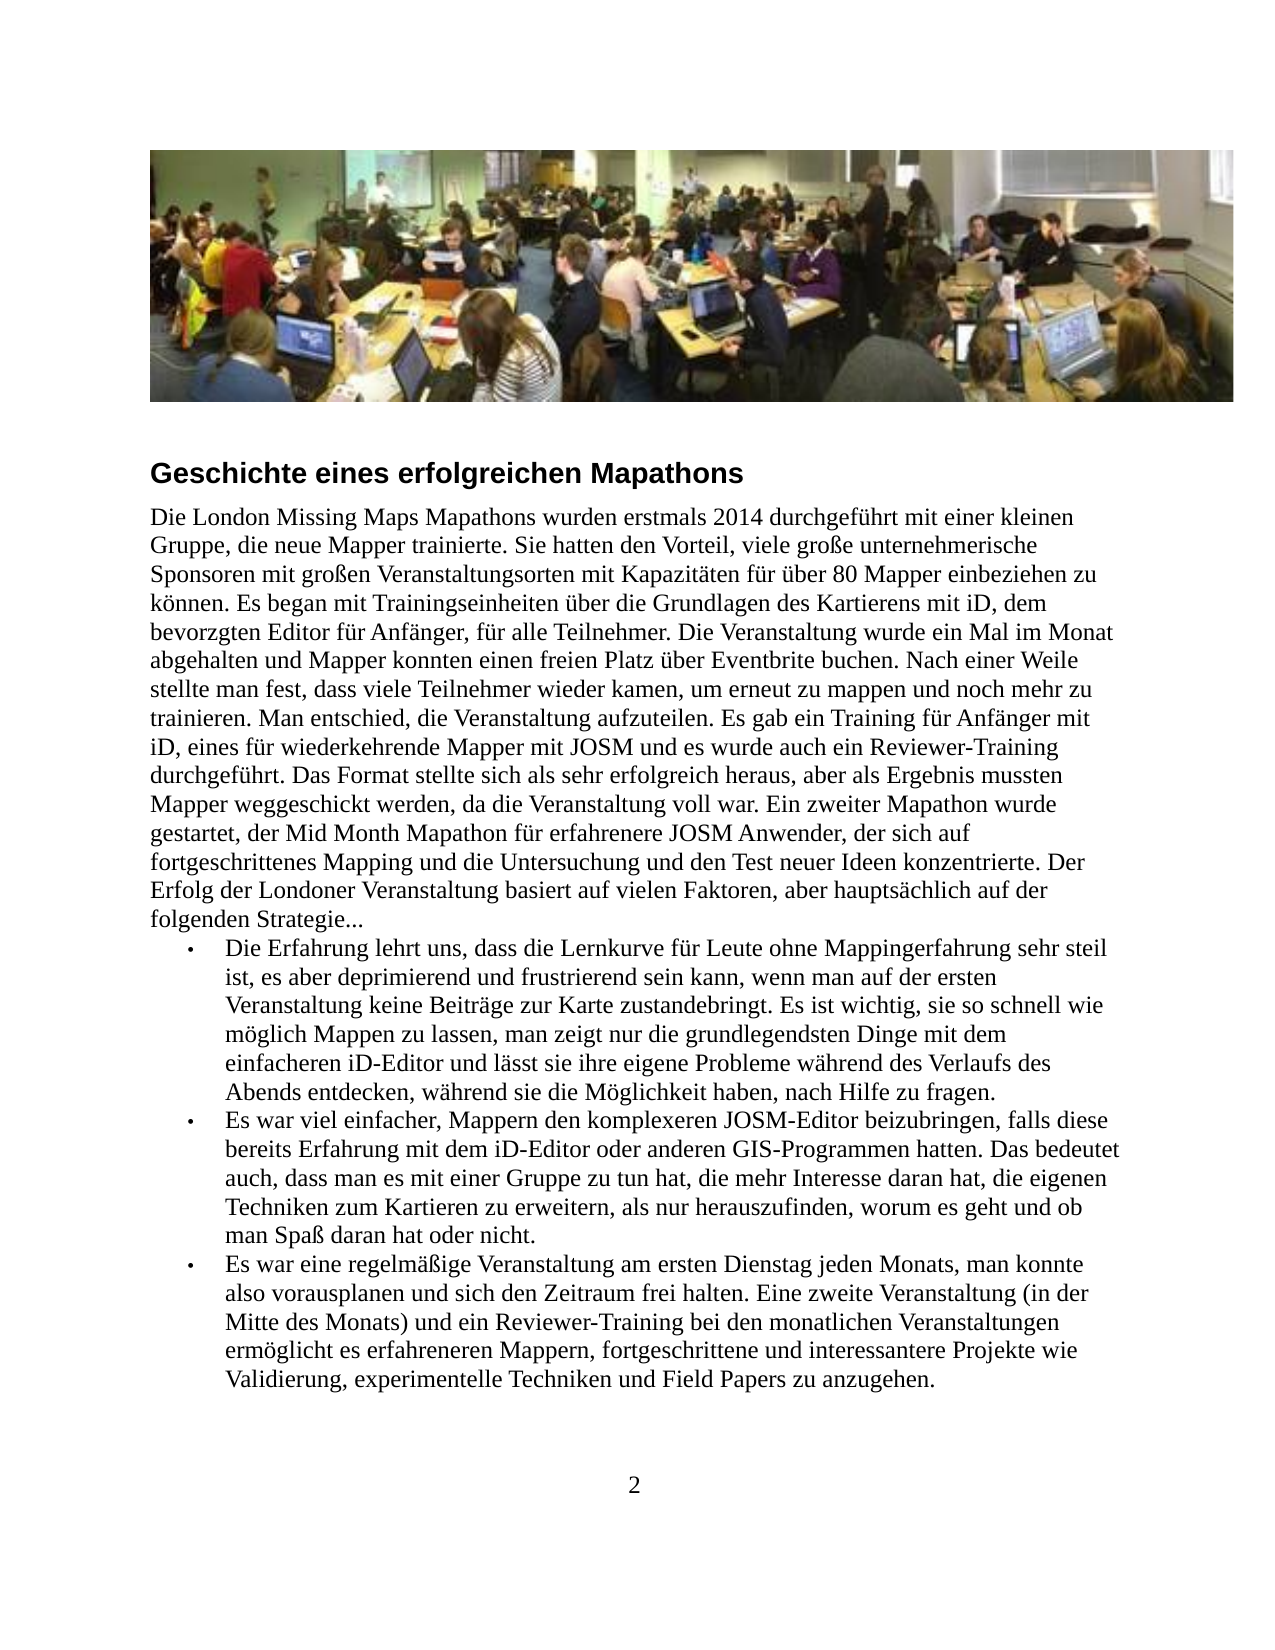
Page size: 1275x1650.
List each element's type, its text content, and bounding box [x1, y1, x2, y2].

text Die London Missing Maps Mapathons wurden erstmals 2014 durchgeführt mit einer kleinen Gruppe, die neue Mapper trainierte. Sie hatten den Vorteil, viele große unternehmerische Sponsoren mit großen Veranstaltungsorten mit Kapazitäten für über 80 Mapper einbeziehen zu können. Es began mit Trainingseinheiten über die Grundlagen des Kartierens mit iD, dem bevorzgten Editor für Anfänger, für alle Teilnehmer. Die Veranstaltung wurde ein Mal im Monat abgehalten und Mapper konnten einen freien Platz über Eventbrite buchen. Nach einer Weile stellte man fest, dass viele Teilnehmer wieder kamen, um erneut zu mappen und noch mehr zu trainieren. Man entschied, die Veranstaltung aufzuteilen. Es gab ein Training für Anfänger mit iD, eines für wiederkehrende Mapper mit JOSM und es wurde auch ein Reviewer-Training durchgeführt. Das Format stellte sich als sehr erfolgreich heraus, aber als Ergebnis mussten Mapper weggeschickt werden, da die Veranstaltung voll war. Ein zweiter Mapathon wurde gestartet, der Mid Month Mapathon für erfahrenere JOSM Anwender, der sich auf fortgeschrittenes Mapping und die Untersuchung und den Test neuer Ideen konzentrierte. Der Erfolg der Londoner Veranstaltung basiert auf vielen Faktoren, aber hauptsächlich auf der folgenden Strategie... [150, 502, 1125, 933]
list Es war viel einfacher, Mappern den komplexeren JOSM-Editor beizubringen, falls diese bereits Erfahrung mit dem iD-Editor oder anderen GIS-Programmen hatten. Das bedeutet auch, dass man es mit einer Gruppe zu tun hat, die mehr Interesse daran hat, die eigenen Techniken zum Kartieren zu erweitern, als nur herauszufinden, worum es geht und ob man Spaß daran hat oder nicht. [187, 1106, 1125, 1249]
list Die Erfahrung lehrt uns, dass die Lernkurve für Leute ohne Mappingerfahrung sehr steil ist, es aber deprimierend und frustrierend sein kann, wenn man auf der ersten Veranstaltung keine Beiträge zur Karte zustandebringt. Es ist wichtig, sie so schnell wie möglich Mappen zu lassen, man zeigt nur die grundlegendsten Dinge mit dem einfacheren iD-Editor und lässt sie ihre eigene Probleme während des Verlaufs des Abends entdecken, während sie die Möglichkeit haben, nach Hilfe zu fragen. [187, 933, 1125, 1106]
picture [150, 150, 1234, 402]
list Es war eine regelmäßige Veranstaltung am ersten Dienstag jeden Monats, man konnte also vorausplanen und sich den Zeitraum frei halten. Eine zweite Veranstaltung (in der Mitte des Monats) und ein Reviewer-Training bei den monatlichen Veranstaltungen ermöglicht es erfahreneren Mappern, fortgeschrittene und interessantere Projekte wie Validierung, experimentelle Techniken und Field Papers zu anzugehen. [187, 1249, 1125, 1393]
subtitle Geschichte eines erfolgreichen Mapathons [150, 456, 1125, 489]
